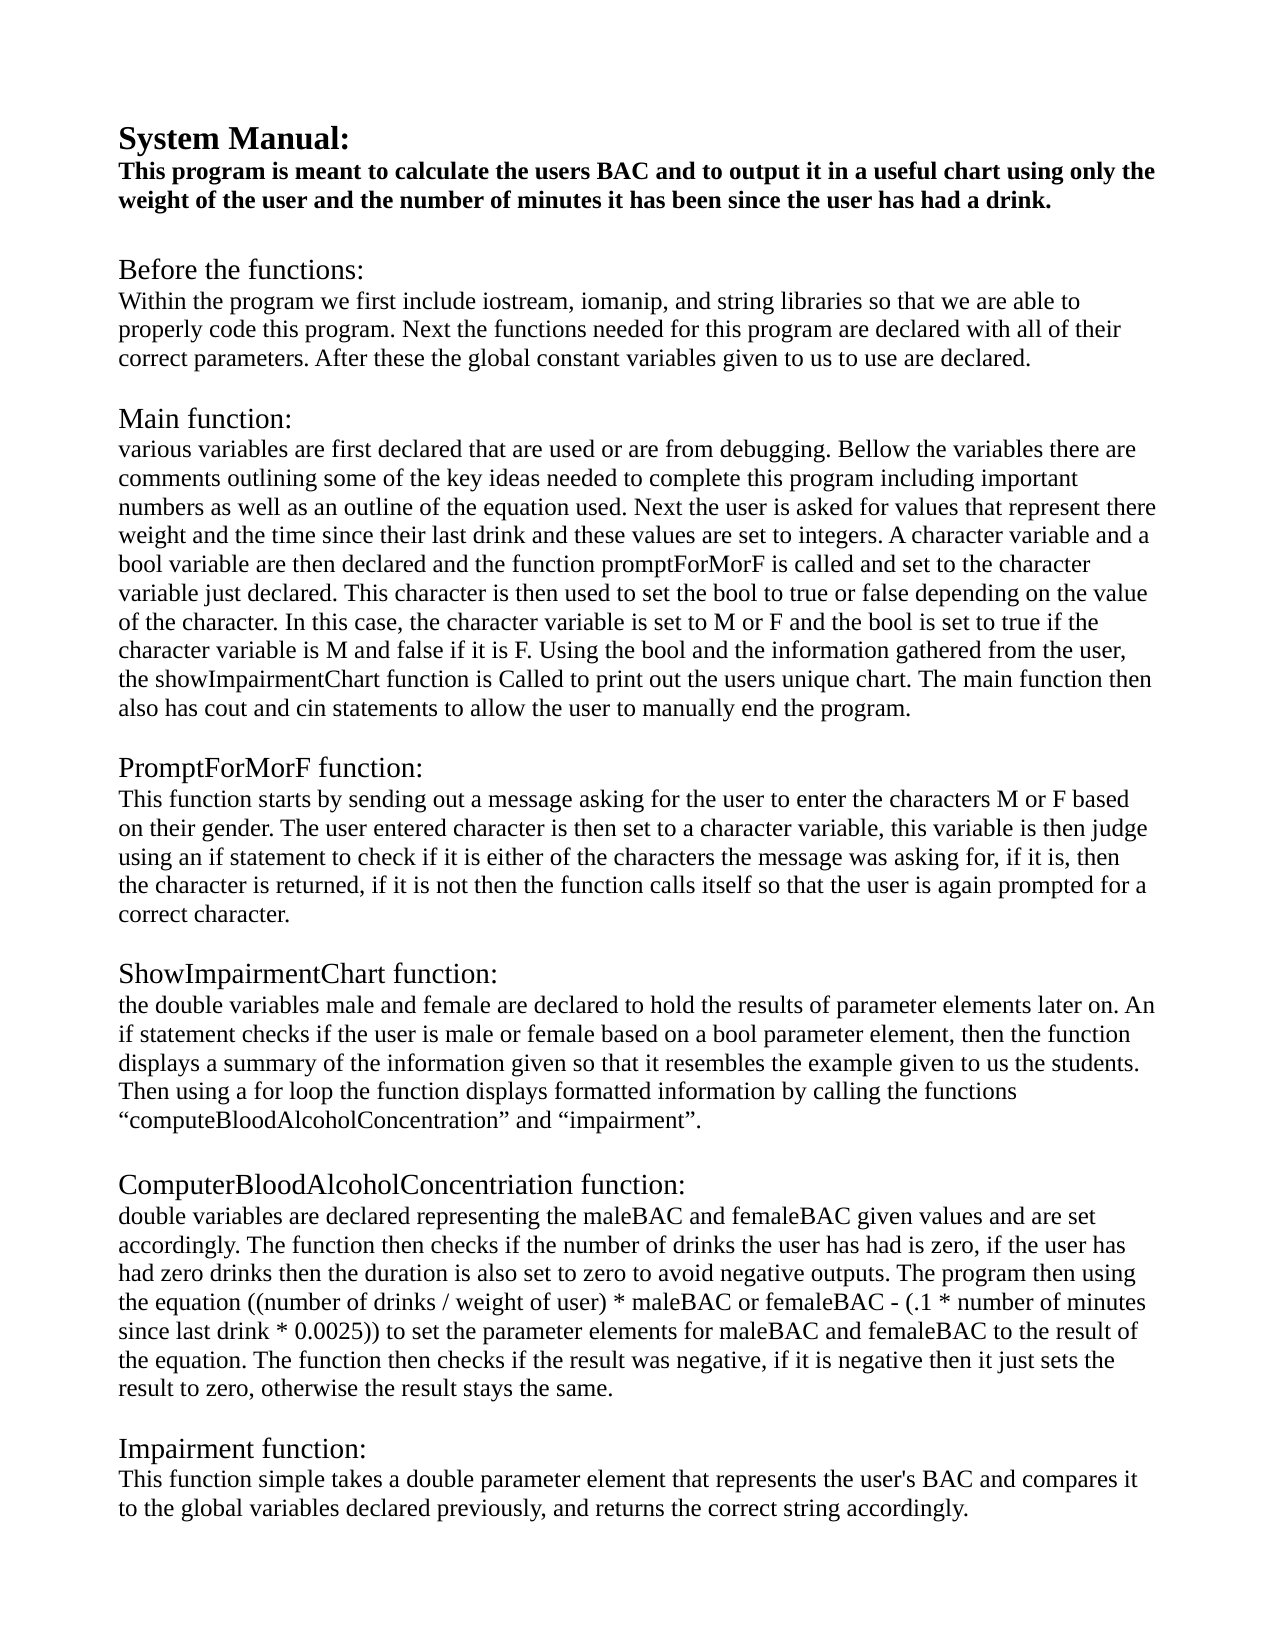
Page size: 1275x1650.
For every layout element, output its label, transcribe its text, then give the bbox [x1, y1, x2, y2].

text This function simple takes a double parameter element that represents the user's BAC and compares it to the global variables declared previously, and returns the correct string accordingly. [118, 1464, 1157, 1522]
text This function starts by sending out a message asking for the user to enter the characters M or F based on their gender. The user entered character is then set to a character variable, this variable is then judge using an if statement to check if it is either of the characters the message was asking for, if it is, then the character is returned, if it is not then the function calls itself so that the user is again prompted for a correct character. [118, 784, 1157, 928]
text Impairment function: [118, 1431, 1157, 1464]
text PromptForMorF function: [118, 751, 1157, 784]
text ComputerBloodAlcoholConcentriation function: [118, 1167, 1157, 1201]
text double variables are declared representing the maleBAC and femaleBAC given values and are set accordingly. The function then checks if the number of drinks the user has had is zero, if the user has had zero drinks then the duration is also set to zero to avoid negative outputs. The program then using the equation ((number of drinks / weight of user) * maleBAC or femaleBAC - (.1 * number of minutes since last drink * 0.0025)) to set the parameter elements for maleBAC and femaleBAC to the result of the equation. The function then checks if the result was negative, if it is negative then it just sets the result to zero, otherwise the result stays the same. [118, 1201, 1157, 1402]
text This program is meant to calculate the users BAC and to output it in a useful chart using only the weight of the user and the number of minutes it has been since the user has had a drink. [118, 156, 1157, 214]
text ShowImpairmentChart function: [118, 957, 1157, 990]
text Within the program we first include iostream, iomanip, and string libraries so that we are able to properly code this program. Next the functions needed for this program are declared with all of their correct parameters. After these the global constant variables given to us to use are declared. [118, 286, 1157, 372]
text Before the functions: [118, 252, 1157, 286]
text Main function: [118, 401, 1157, 434]
text the double variables male and female are declared to hold the results of parameter elements later on. An if statement checks if the user is male or female based on a bool parameter element, then the function displays a summary of the information given so that it resembles the example given to us the students. Then using a for loop the function displays formatted information by calling the functions “computeBloodAlcoholConcentration” and “impairment”. [118, 990, 1157, 1134]
text various variables are first declared that are used or are from debugging. Bellow the variables there are comments outlining some of the key ideas needed to complete this program including important numbers as well as an outline of the equation used. Next the user is asked for values that represent there weight and the time since their last drink and these values are set to integers. A character variable and a bool variable are then declared and the function promptForMorF is called and set to the character variable just declared. This character is then used to set the bool to true or false depending on the value of the character. In this case, the character variable is set to M or F and the bool is set to true if the character variable is M and false if it is F. Using the bool and the information gathered from the user, the showImpairmentChart function is Called to print out the users unique chart. The main function then also has cout and cin statements to allow the user to manually end the program. [118, 434, 1157, 722]
text System Manual: [118, 118, 1157, 156]
